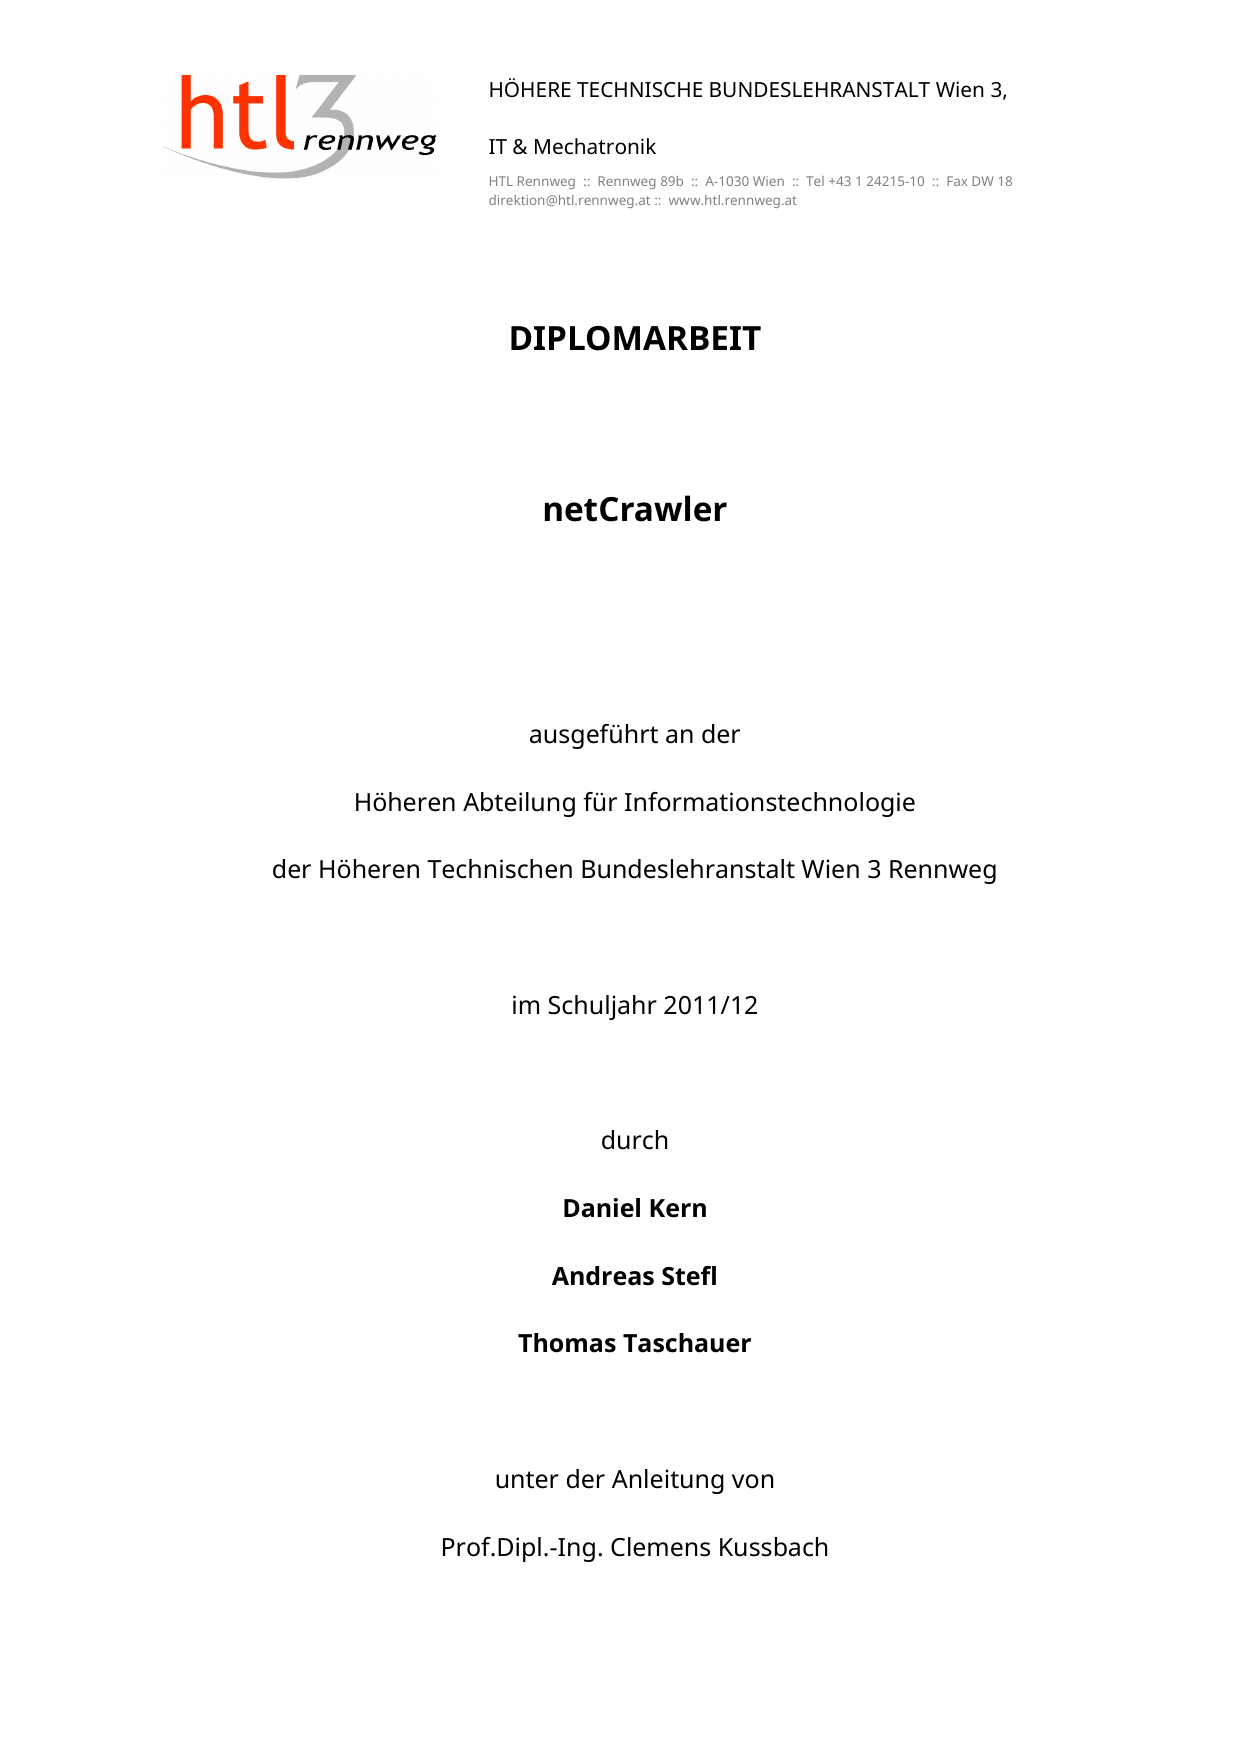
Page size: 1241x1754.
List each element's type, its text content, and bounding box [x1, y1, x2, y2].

text Andreas Stefl [177, 1258, 1092, 1292]
title DIPLOMARBEIT [177, 327, 1092, 356]
text der Höheren Technischen Bundeslehranstalt Wien 3 Rennweg [177, 852, 1092, 886]
text Daniel Kern [177, 1191, 1092, 1225]
text ausgeführt an der [177, 717, 1092, 751]
text unter der Anleitung von [177, 1462, 1092, 1496]
picture [162, 75, 437, 179]
text im Schuljahr 2011/12 [177, 988, 1092, 1022]
title netCrawler [177, 498, 1092, 527]
text Thomas Taschauer [177, 1326, 1092, 1360]
text Prof.Dipl.-Ing. Clemens Kussbach [177, 1529, 1092, 1563]
text Höheren Abteilung für Informationstechnologie [177, 784, 1092, 818]
text durch [177, 1123, 1092, 1157]
